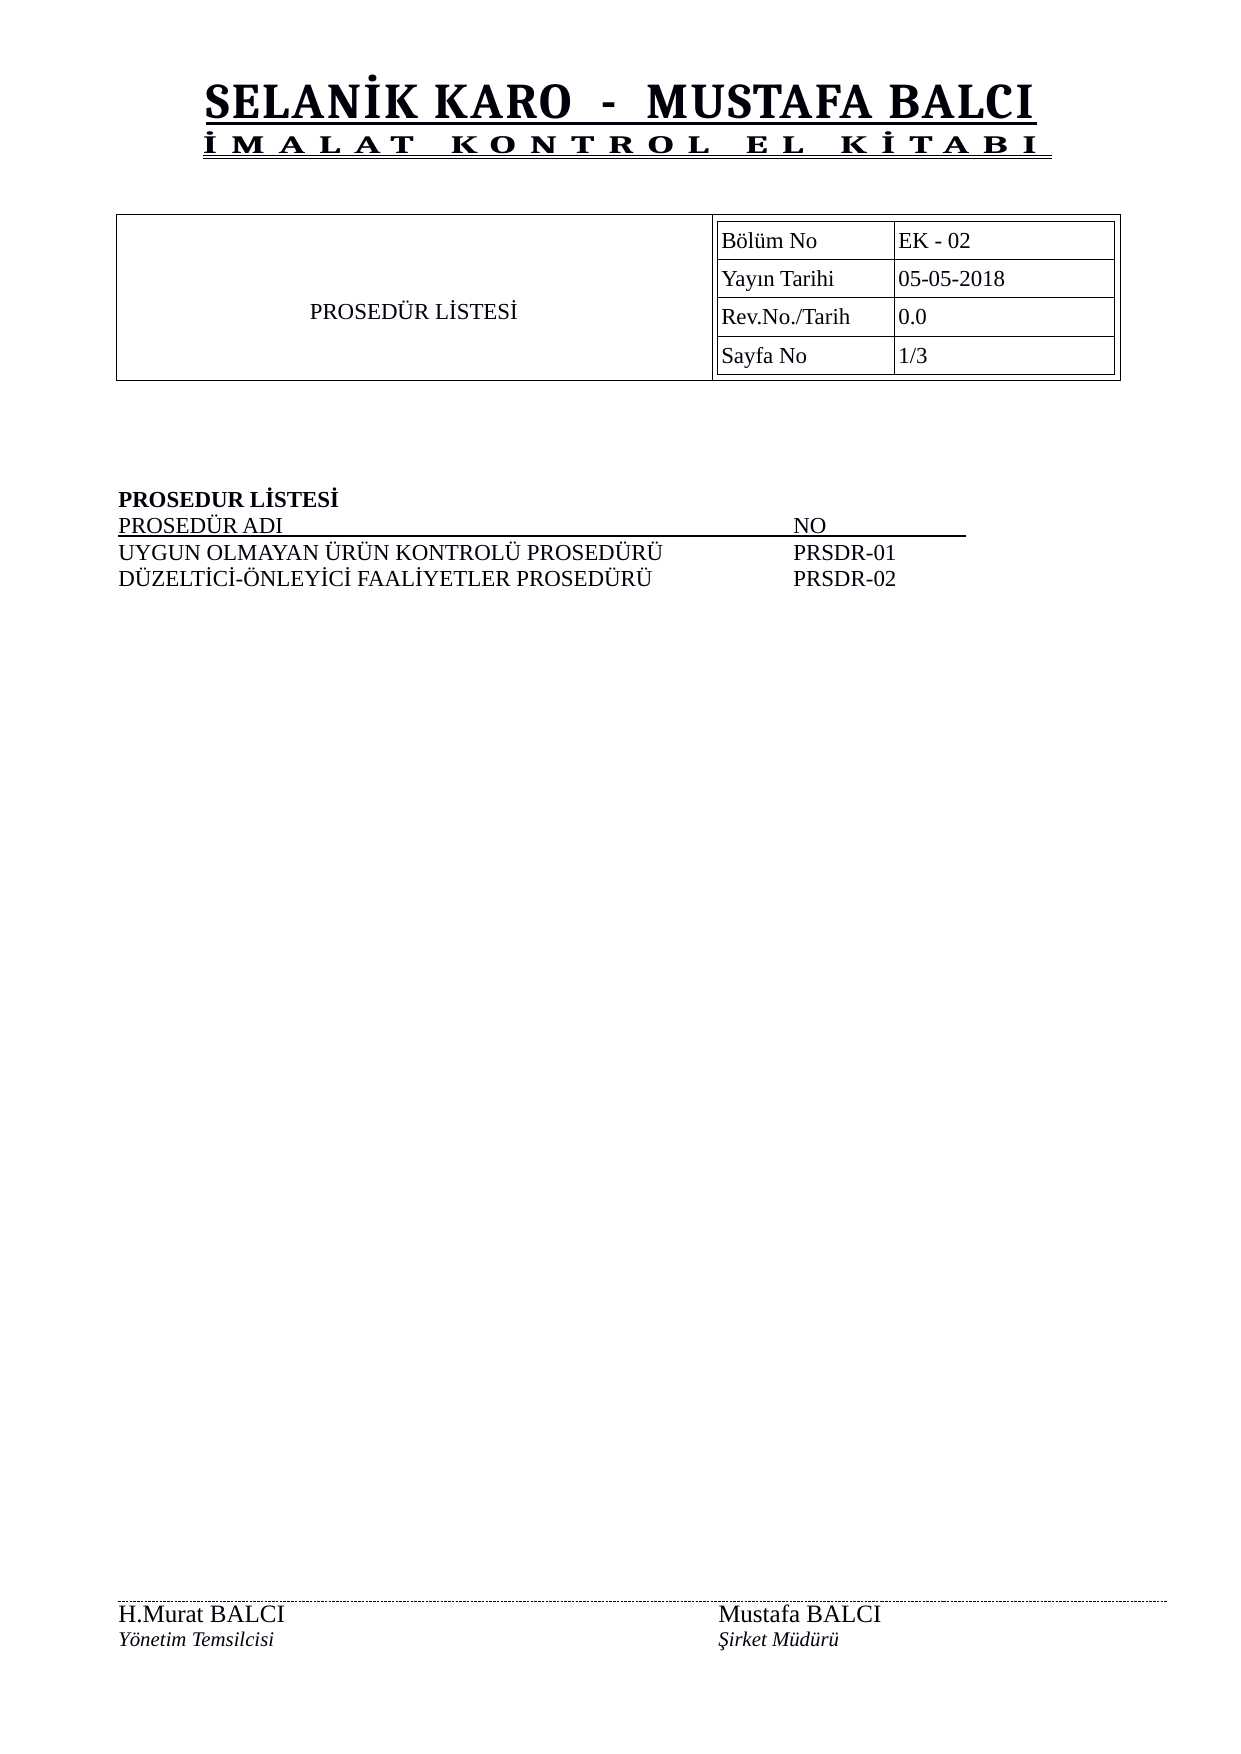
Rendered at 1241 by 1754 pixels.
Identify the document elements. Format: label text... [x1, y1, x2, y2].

text PROSEDUR LİSTESİ [118, 486, 1122, 512]
table_cell 05-05-2018 [895, 260, 1114, 297]
table_header Bölüm No [718, 222, 894, 259]
table_header [713, 215, 1120, 380]
text PROSEDÜR ADI NO [118, 512, 1122, 539]
text DÜZELTİCİ-ÖNLEYİCİ FAALİYETLER PROSEDÜRÜ PRSDR-02 [118, 565, 1122, 592]
text UYGUN OLMAYAN ÜRÜN KONTROLÜ PROSEDÜRÜ PRSDR-01 [118, 539, 1122, 565]
table_cell Yayın Tarihi [718, 260, 894, 297]
table_cell Rev.No./Tarih [718, 298, 894, 336]
table_cell 0.0 [895, 298, 1114, 336]
table_header EK - 02 [895, 222, 1114, 259]
table_header PROSEDÜR LİSTESİ [117, 215, 712, 380]
table_cell Sayfa No [718, 337, 894, 374]
table_cell 1/3 [895, 337, 1114, 374]
